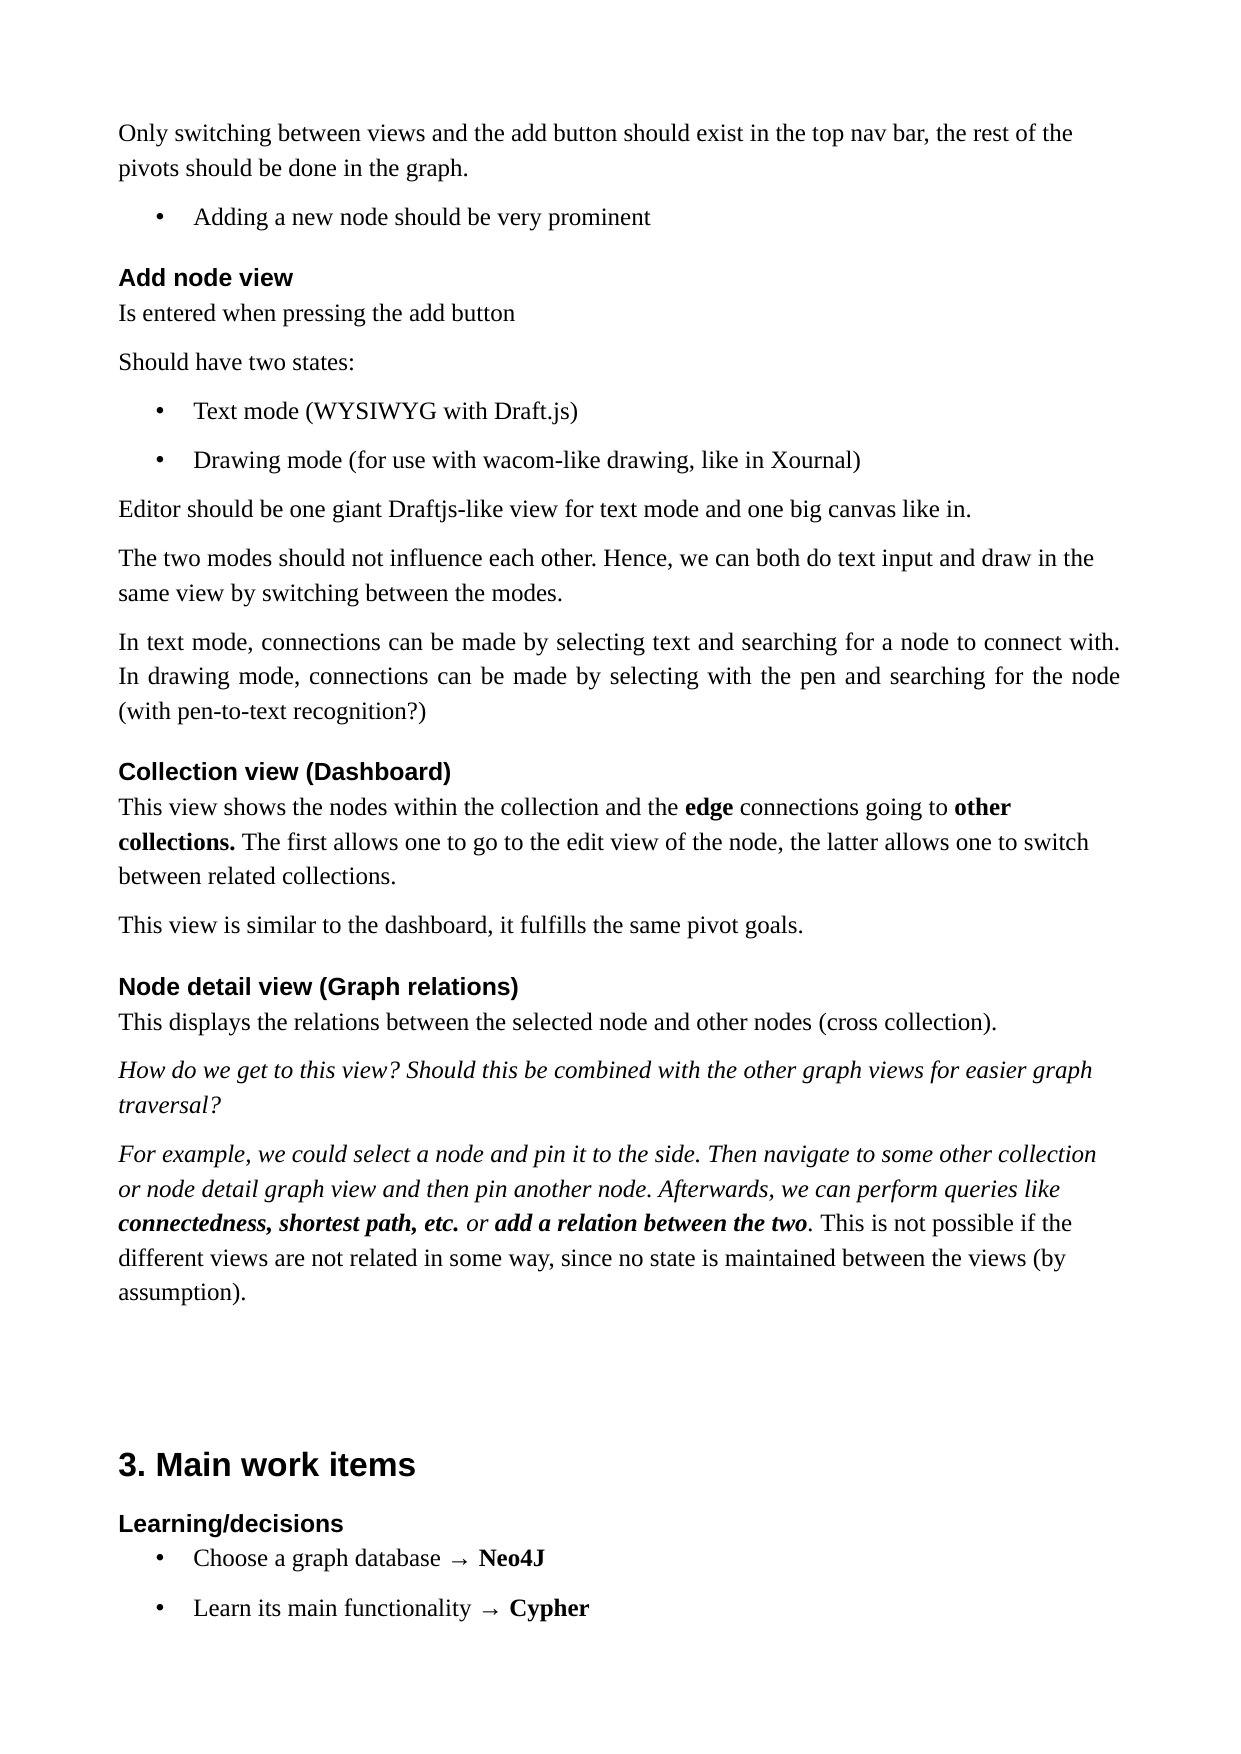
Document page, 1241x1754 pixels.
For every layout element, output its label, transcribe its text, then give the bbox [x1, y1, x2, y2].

list Drawing mode (for use with wacom-like drawing, like in Xournal) [156, 445, 1122, 474]
subtitle 3. Main work items [118, 1445, 1122, 1484]
text Is entered when pressing the add button [118, 298, 1122, 327]
subtitle Add node view [118, 263, 1122, 292]
list Text mode (WYSIWYG with Draft.js) [156, 396, 1122, 425]
subtitle Collection view (Dashboard) [118, 757, 1122, 786]
text The two modes should not influence each other. Hence, we can both do text input and draw in the same view by switching between the modes. [118, 543, 1122, 607]
subtitle Node detail view (Graph relations) [118, 972, 1122, 1000]
text How do we get to this view? Should this be combined with the other graph views for easier graph traversal? [118, 1056, 1122, 1119]
list Adding a new node should be very prominent [156, 202, 1122, 230]
list Learn its main functionality → Cypher [156, 1593, 1122, 1621]
subtitle Learning/decisions [118, 1509, 1122, 1537]
text Only switching between views and the add button should exist in the top nav bar, the rest of the pivots should be done in the graph. [118, 118, 1122, 181]
list Choose a graph database → Neo4J [156, 1543, 1122, 1572]
text For example, we could select a node and pin it to the side. Then navigate to some other collection or node detail graph view and then pin another node. Afterwards, we can perform queries like connectedness, shortest path, etc. or add a relation between the two. This is not possible if the different views are not related in some way, since no state is maintained between the views (by assumption). [118, 1139, 1122, 1306]
text Editor should be one giant Draftjs-like view for text mode and one big canvas like in. [118, 494, 1122, 523]
text This displays the relations between the selected node and other nodes (cross collection). [118, 1007, 1122, 1035]
text This view shows the nodes within the collection and the edge connections going to other collections. The first allows one to go to the edit view of the node, the latter allows one to switch between related collections. [118, 792, 1122, 890]
text In text mode, connections can be made by selecting text and searching for a node to connect with. In drawing mode, connections can be made by selecting with the pen and searching for the node (with pen-to-text recognition?) [118, 627, 1122, 724]
text This view is similar to the dashboard, it fulfills the same pivot goals. [118, 910, 1122, 939]
text Should have two states: [118, 347, 1122, 376]
